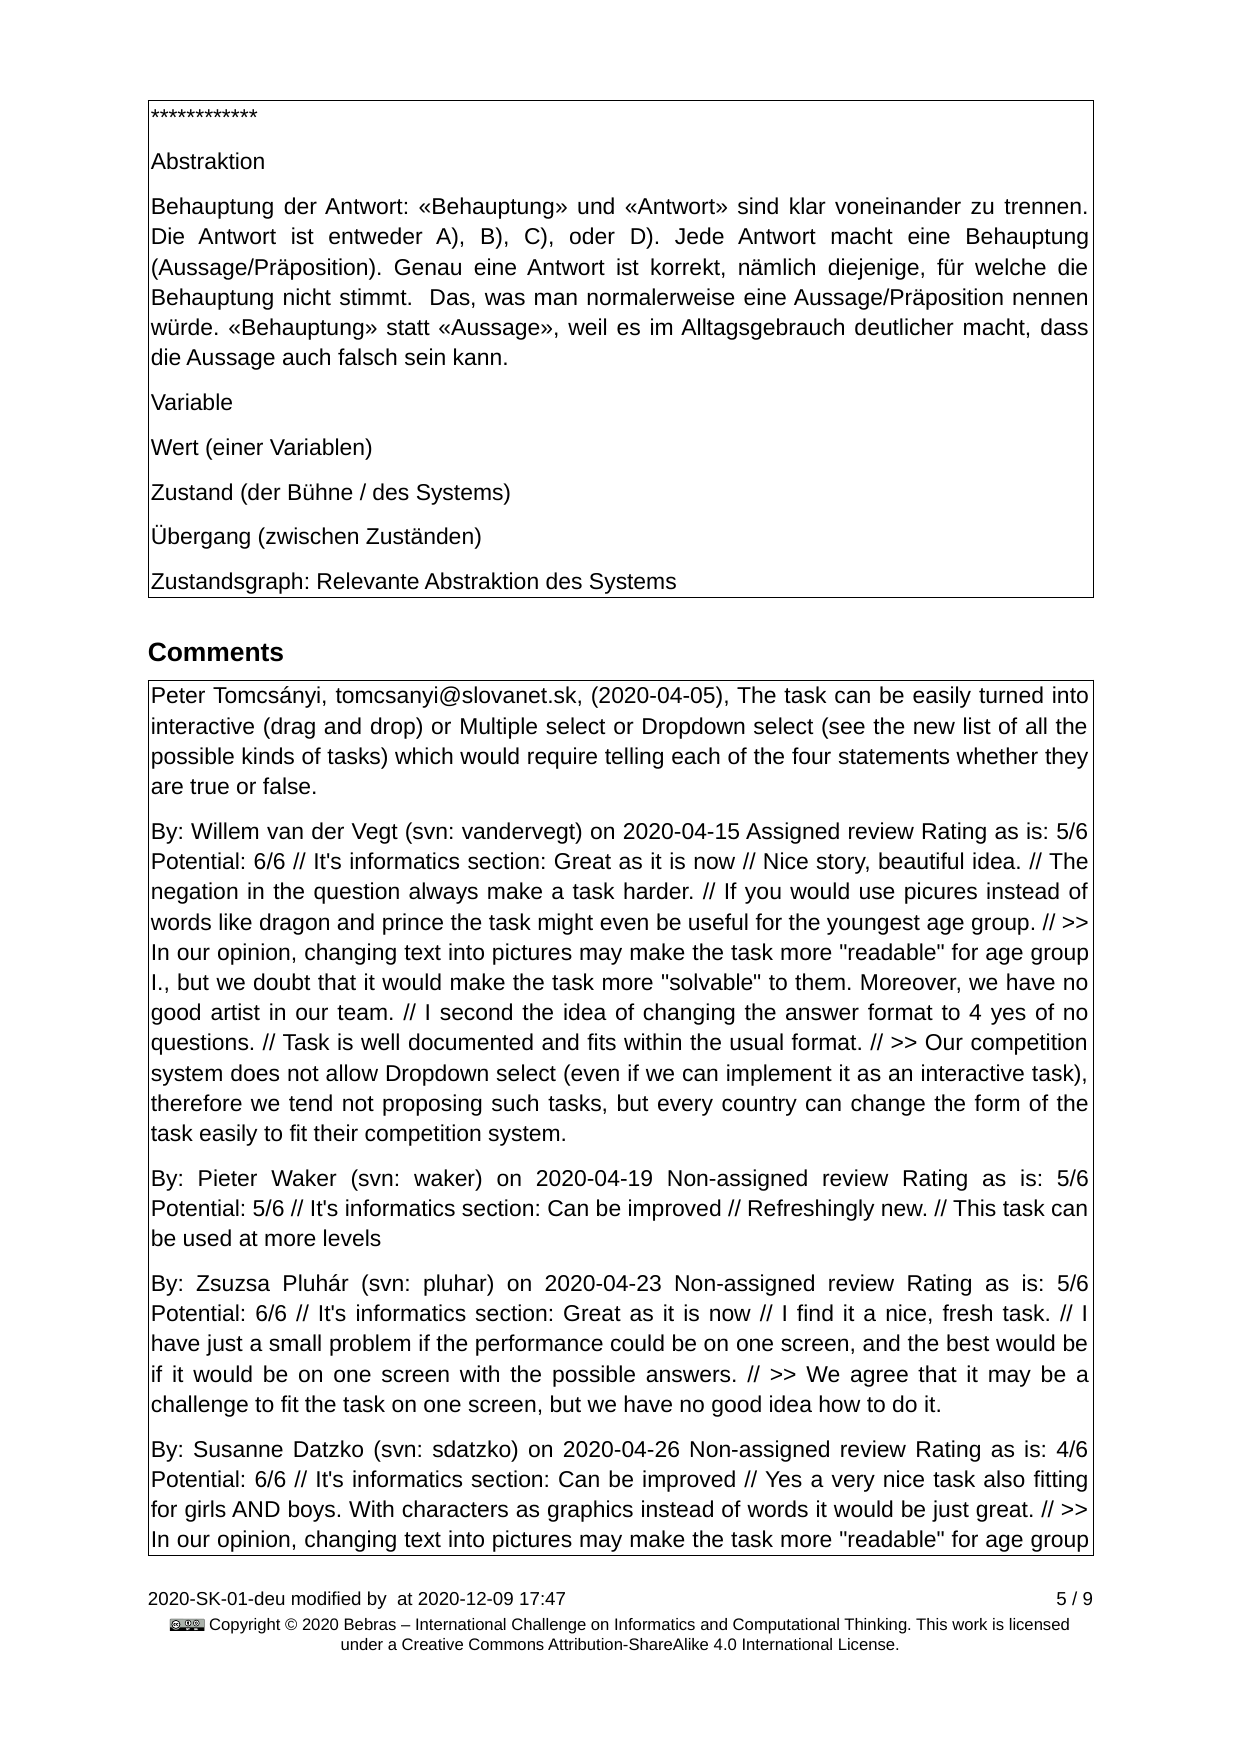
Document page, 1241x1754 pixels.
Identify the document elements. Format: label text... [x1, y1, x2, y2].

text Wert (einer Variablen) [149, 431, 1093, 460]
text ************ [149, 101, 1093, 130]
text By: Susanne Datzko (svn: sdatzko) on 2020-04-26 Non-assigned review Rating as is: 4/6 Potential: 6/6 // It's informatics section: Can be improved // Yes a very nice task also fitting for girls AND boys. With characters as graphics instead of words it would be just great. // >> In our opinion, changing text into pictures may make the task more "readable" for age group [149, 1433, 1093, 1555]
text Behauptung der Antwort: «Behauptung» und «Antwort» sind klar voneinander zu trennen. Die Antwort ist entweder A), B), C), oder D). Jede Antwort macht eine Behauptung (Aussage/Präposition). Genau eine Antwort ist korrekt, nämlich diejenige, für welche die Behauptung nicht stimmt. Das, was man normalerweise eine Aussage/Präposition nennen würde. «Behauptung» statt «Aussage», weil es im Alltagsgebrauch deutlicher macht, dass die Aussage auch falsch sein kann. [149, 190, 1093, 370]
text By: Zsuzsa Pluhár (svn: pluhar) on 2020-04-23 Non-assigned review Rating as is: 5/6 Potential: 6/6 // It's informatics section: Great as it is now // I find it a nice, fresh task. // I have just a small problem if the performance could be on one screen, and the best would be if it would be on one screen with the possible answers. // >> We agree that it may be a challenge to fit the task on one screen, but we have no good idea how to do it. [149, 1267, 1093, 1417]
text By: Pieter Waker (svn: waker) on 2020-04-19 Non-assigned review Rating as is: 5/6 Potential: 5/6 // It's informatics section: Can be improved // Refreshingly new. // This task can be used at more levels [149, 1162, 1093, 1252]
text Peter Tomcsányi, tomcsanyi@slovanet.sk, (2020-04-05), The task can be easily turned into interactive (drag and drop) or Multiple select or Dropdown select (see the new list of all the possible kinds of tasks) which would require telling each of the four statements whether they are true or false. [149, 681, 1093, 799]
text By: Willem van der Vegt (svn: vandervegt) on 2020-04-15 Assigned review Rating as is: 5/6 Potential: 6/6 // It's informatics section: Great as it is now // Nice story, beautiful idea. // The negation in the question always make a task harder. // If you would use picures instead of words like dragon and prince the task might even be useful for the youngest age group. // >> In our opinion, changing text into pictures may make the task more "readable" for age group I., but we doubt that it would make the task more "solvable" to them. Moreover, we have no good artist in our team. // I second the idea of changing the answer format to 4 yes of no questions. // Task is well documented and fits within the usual format. // >> Our competition system does not allow Dropdown select (even if we can implement it as an interactive task), therefore we tend not proposing such tasks, but every country can change the form of the task easily to fit their competition system. [149, 815, 1093, 1146]
subtitle Comments [148, 637, 1093, 667]
text Variable [149, 386, 1093, 415]
text Abstraktion [149, 145, 1093, 174]
text Zustand (der Bühne / des Systems) [149, 475, 1093, 505]
text Zustandsgraph: Relevante Abstraktion des Systems [149, 565, 1093, 597]
text Übergang (zwischen Zuständen) [149, 520, 1093, 549]
